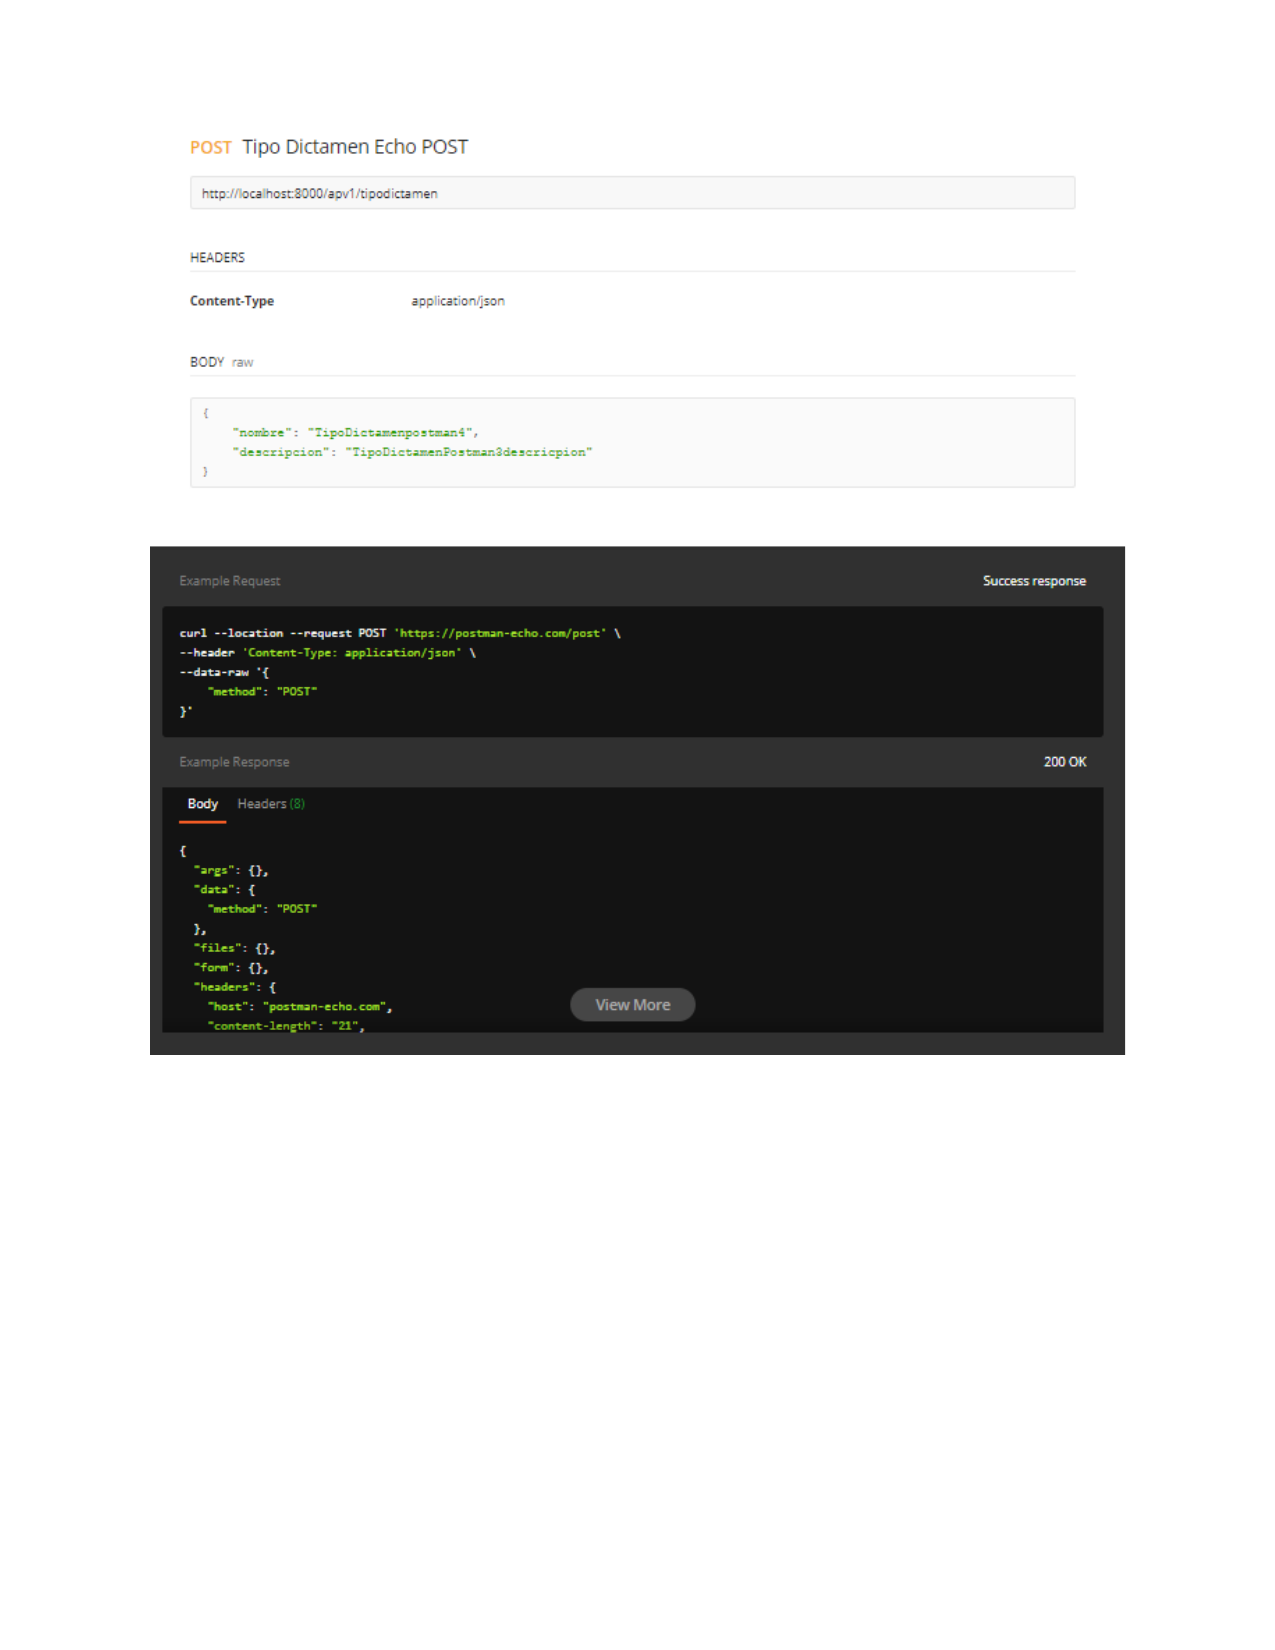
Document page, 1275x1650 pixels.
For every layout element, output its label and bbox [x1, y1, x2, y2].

picture [150, 112, 1125, 1055]
